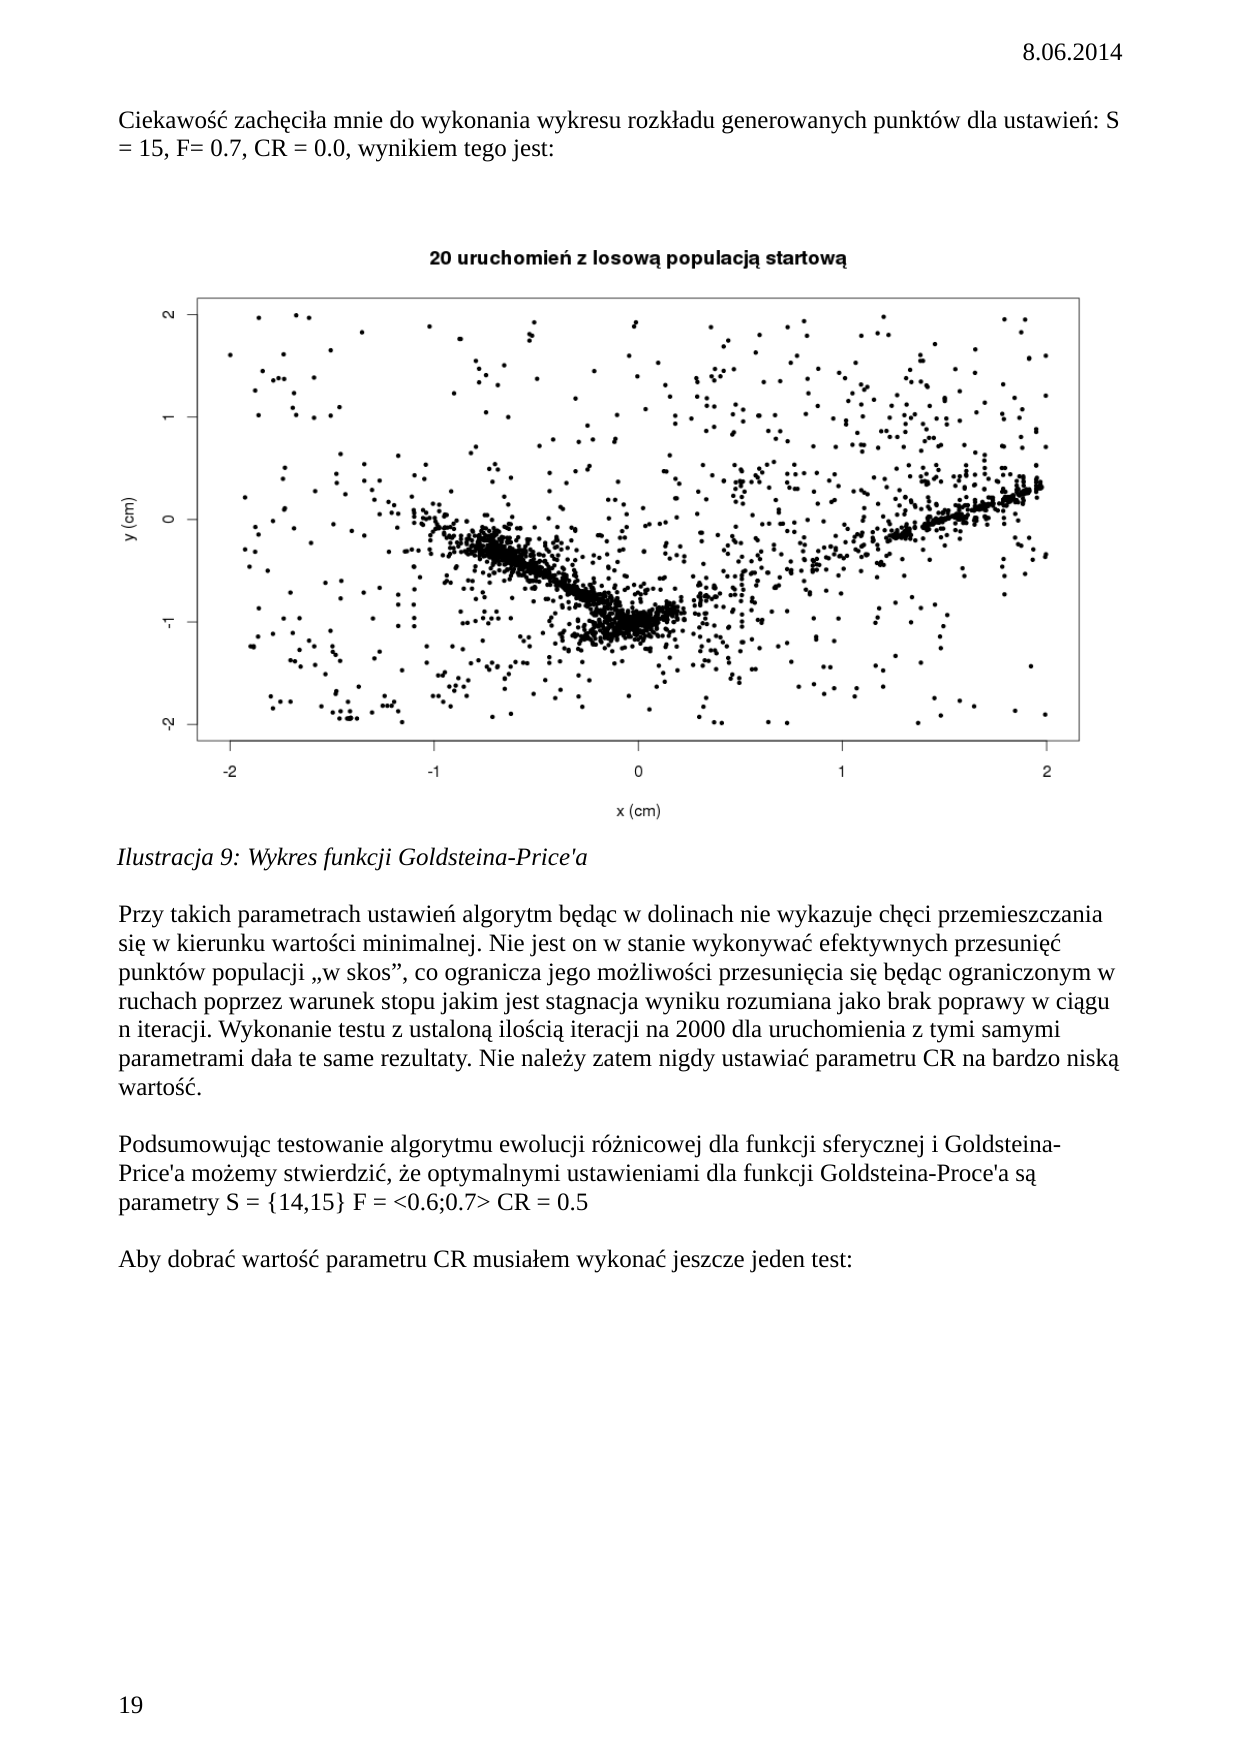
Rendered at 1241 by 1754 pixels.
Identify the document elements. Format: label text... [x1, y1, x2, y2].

text [117, 205, 1121, 217]
text Ciekawość zachęciła mnie do wykonania wykresu rozkładu generowanych punktów dla ustawień: S = 15, F= 0.7, CR = 0.0, wynikiem tego jest: [118, 105, 1122, 162]
text Przy takich parametrach ustawień algorytm będąc w dolinach nie wykazuje chęci przemieszczania się w kierunku wartości minimalnej. Nie jest on w stanie wykonywać efektywnych przesunięć punktów populacji „w skos”, co ogranicza jego możliwości przesunięcia się będąc ograniczonym w ruchach poprzez warunek stopu jakim jest stagnacja wyniku rozumiana jako brak poprawy w ciągu n iteracji. Wykonanie testu z ustaloną ilością iteracji na 2000 dla uruchomienia z tymi samymi parametrami dała te same rezultaty. Nie należy zatem nigdy ustawiać parametru CR na bardzo niską wartość. [118, 899, 1122, 1101]
picture [116, 217, 1121, 842]
text Aby dobrać wartość parametru CR musiałem wykonać jeszcze jeden test: [118, 1244, 1122, 1273]
text Ilustracja 9: Wykres funkcji Goldsteina-Price'a [117, 842, 1121, 871]
text Podsumowując testowanie algorytmu ewolucji różnicowej dla funkcji sferycznej i Goldsteina-Price'a możemy stwierdzić, że optymalnymi ustawieniami dla funkcji Goldsteina-Proce'a są parametry S = {14,15} F = <0.6;0.7> CR = 0.5 [118, 1129, 1122, 1216]
